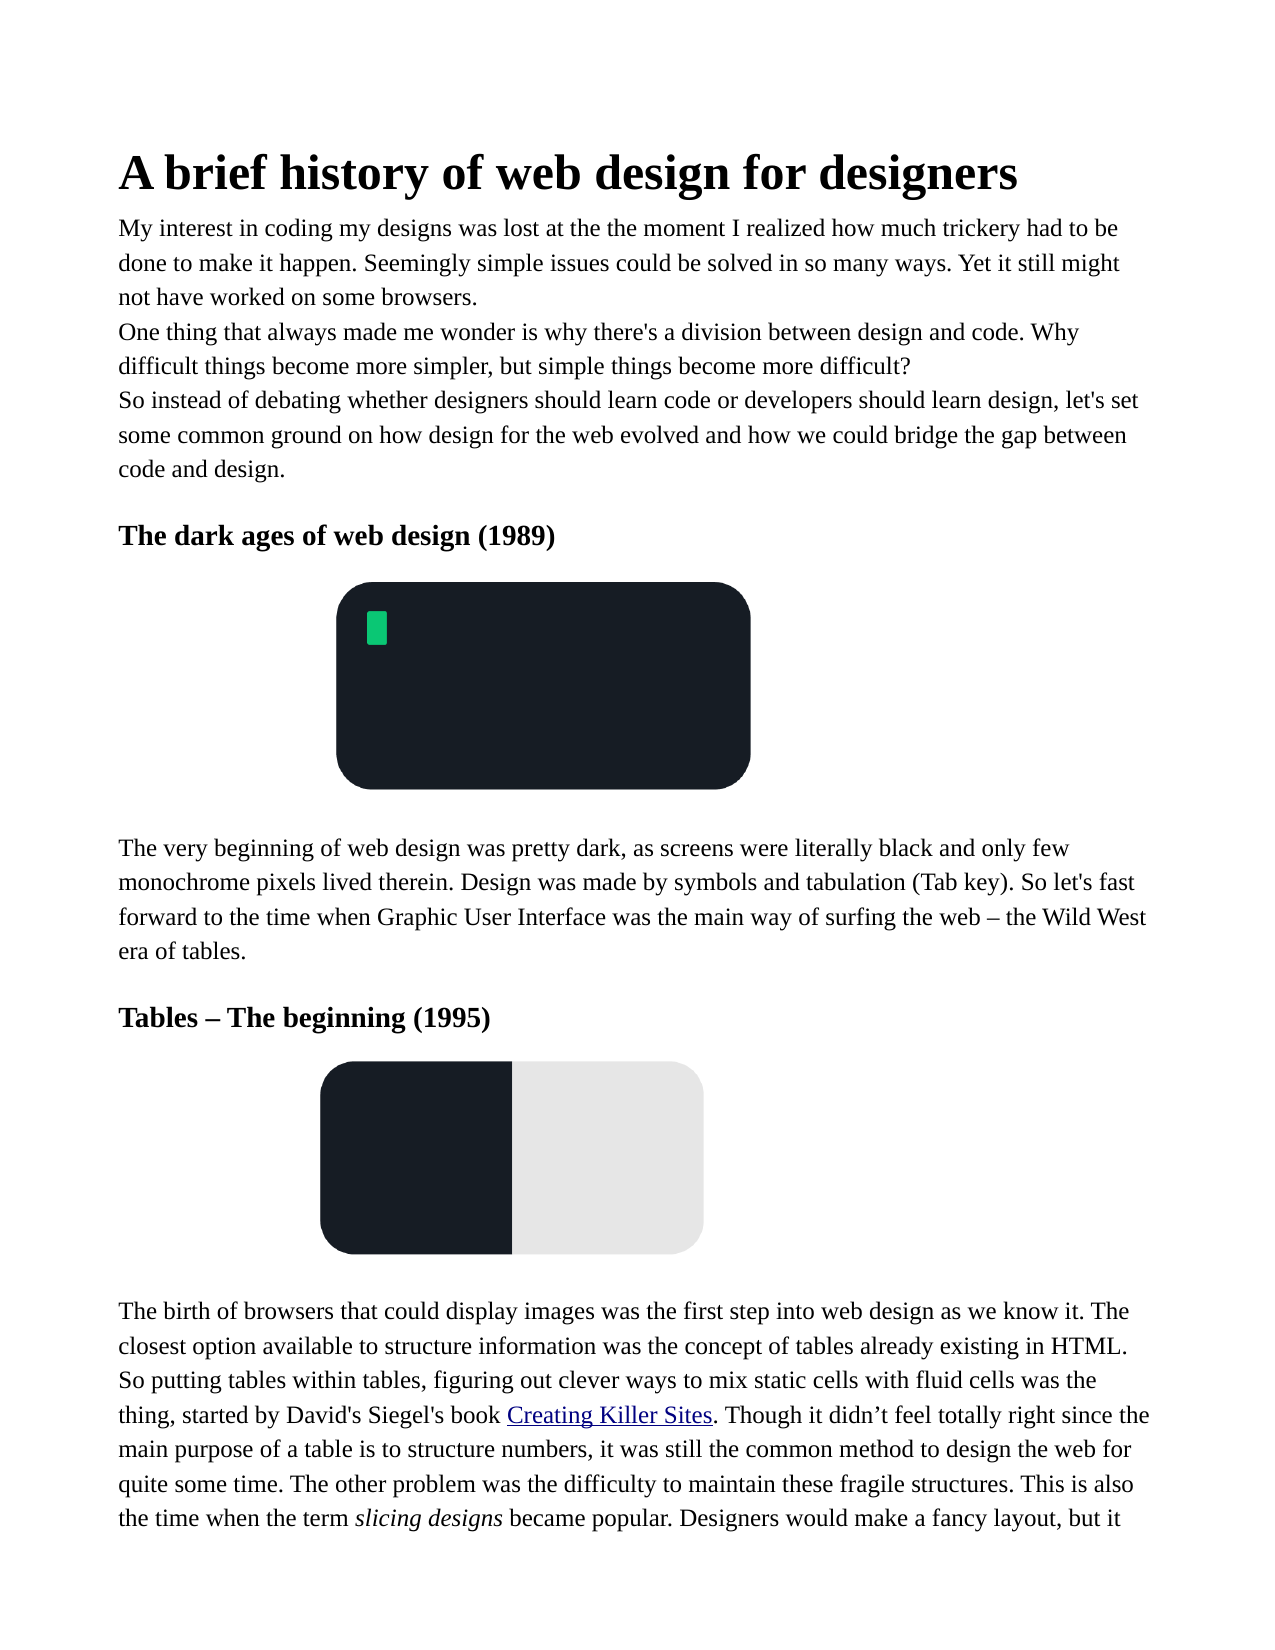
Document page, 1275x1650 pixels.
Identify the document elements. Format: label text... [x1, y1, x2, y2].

text The very beginning of web design was pretty dark, as screens were literally black and only few monochrome pixels lived therein. Design was made by symbols and tabulation (Tab key). So let's fast forward to the time when Graphic User Interface was the main way of surfing the web – the Wild West era of tables. [118, 833, 1157, 965]
subtitle A brief history of web design for designers [118, 143, 1157, 201]
picture [118, 1045, 905, 1271]
text My interest in coding my designs was lost at the the moment I realized how much trickery had to be done to make it happen. Seemingly simple issues could be solved in so many ways. Yet it still might not have worked on some browsers. One thing that always made me wonder is why there's a division between design and code. Why difficult things become more simpler, but simple things become more difficult? So instead of debating whether designers should learn code or developers should learn design, let's set some common ground on how design for the web evolved and how we could bridge the gap between code and design. [118, 213, 1157, 483]
subtitle The dark ages of web design (1989) [118, 518, 1157, 552]
text The birth of browsers that could display images was the first step into web design as we know it. The closest option available to structure information was the concept of tables already existing in HTML. So putting tables within tables, figuring out clever ways to mix static cells with fluid cells was the thing, started by David's Siegel's book Creating Killer Sites. Though it didn’t feel totally right since the main purpose of a table is to structure numbers, it was still the common method to design the web for quite some time. The other problem was the difficulty to maintain these fragile structures. This is also the time when the term slicing designs became popular. Designers would make a fancy layout, but it [118, 1296, 1157, 1532]
picture [118, 564, 968, 807]
subtitle Tables – The beginning (1995) [118, 1000, 1157, 1033]
